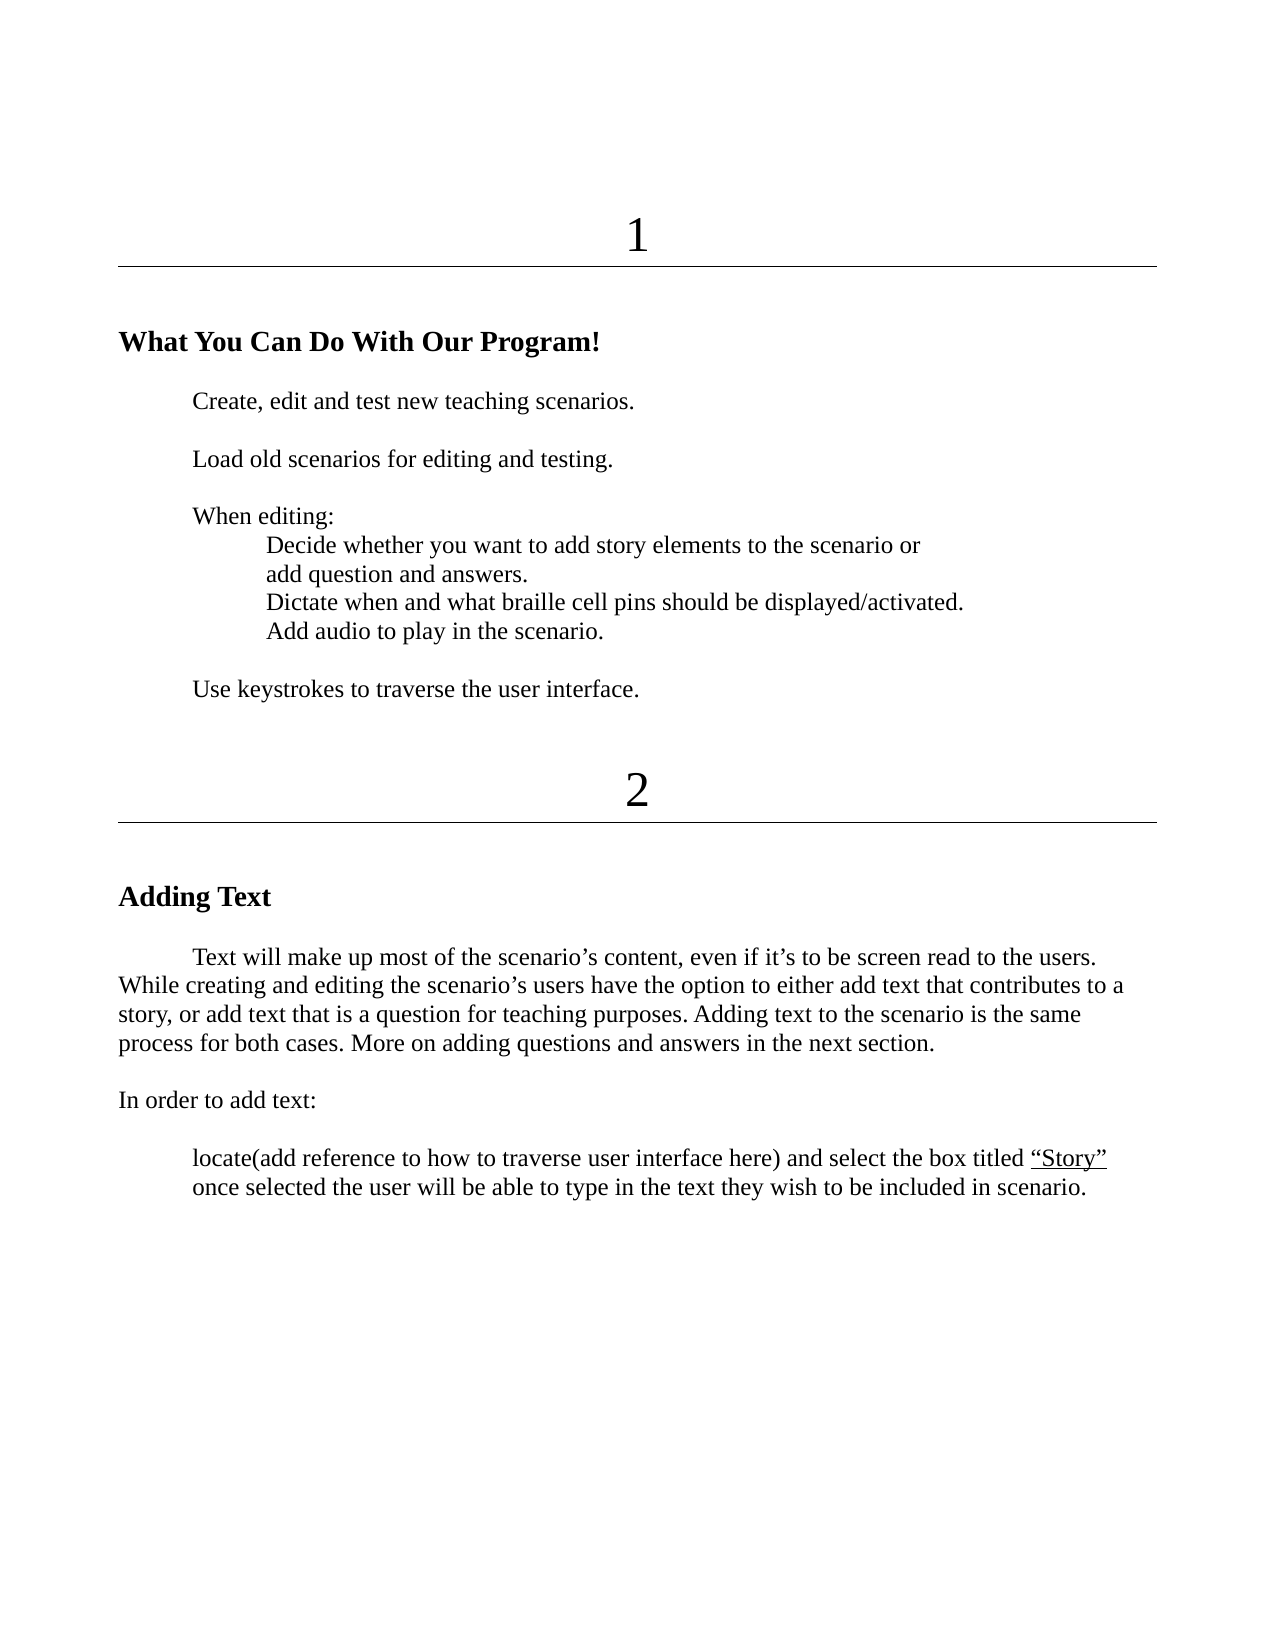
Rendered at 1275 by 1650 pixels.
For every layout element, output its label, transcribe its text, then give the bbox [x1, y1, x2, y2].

text 1 [118, 204, 1157, 266]
text Adding Text [118, 879, 1157, 913]
text Dictate when and what braille cell pins should be displayed/activated. [118, 587, 1157, 616]
text Text will make up most of the scenario’s content, even if it’s to be screen read to the users. While creating and editing the scenario’s users have the option to either add text that contributes to a story, or add text that is a question for teaching purposes. Adding text to the scenario is the same process for both cases. More on adding questions and answers in the next section. [118, 942, 1157, 1057]
text Add audio to play in the scenario. [118, 616, 1157, 645]
text In order to add text: [118, 1085, 1157, 1114]
text 2 [118, 760, 1157, 822]
text What You Can Do With Our Program! [118, 324, 1157, 357]
text Decide whether you want to add story elements to the scenario or [118, 530, 1157, 559]
text Create, edit and test new teaching scenarios. [118, 386, 1157, 415]
text add question and answers. [118, 559, 1157, 587]
text When editing: [118, 501, 1157, 530]
text locate(add reference to how to traverse user interface here) and select the box titled “Story” [118, 1143, 1157, 1172]
text Use keystrokes to traverse the user interface. [118, 674, 1157, 702]
text Load old scenarios for editing and testing. [118, 444, 1157, 472]
text once selected the user will be able to type in the text they wish to be included in scenario. [118, 1172, 1157, 1200]
